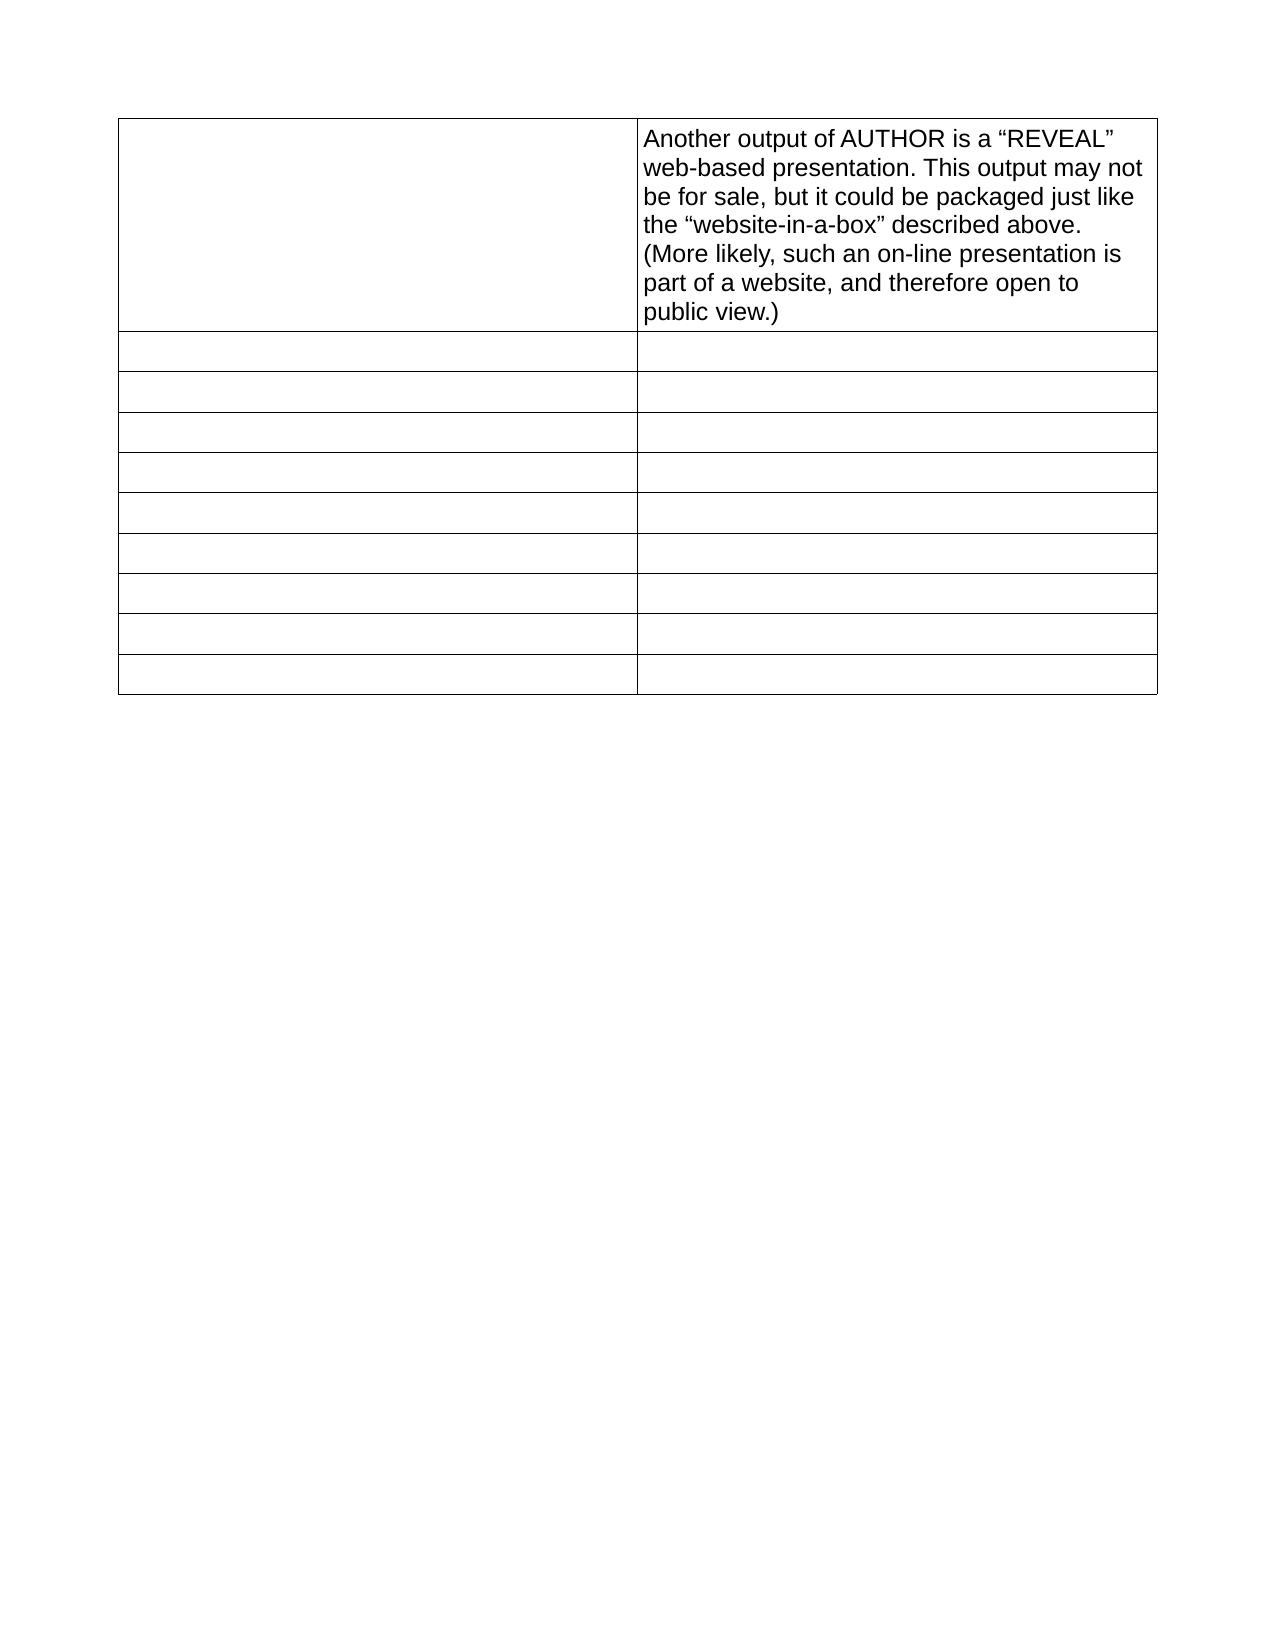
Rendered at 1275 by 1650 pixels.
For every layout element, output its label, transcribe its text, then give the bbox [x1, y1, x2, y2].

table_cell [638, 372, 1157, 412]
table_cell Another output of AUTHOR is a “REVEAL” web-based presentation. This output may not be for sale, but it could be packaged just like the “website-in-a-box” described above. (More likely, such an on-line presentation is part of a website, and therefore open to public view.) [638, 119, 1157, 331]
table_cell [638, 655, 1157, 694]
table_cell [119, 453, 637, 492]
table_cell [638, 332, 1157, 371]
table_cell [119, 534, 637, 573]
table_cell [119, 574, 637, 613]
table_cell [638, 534, 1157, 573]
table_cell [119, 655, 637, 694]
table_cell [119, 413, 637, 452]
table_cell [119, 493, 637, 532]
table_cell [119, 614, 637, 653]
table_cell [638, 574, 1157, 613]
table_cell [638, 493, 1157, 532]
table_cell [119, 372, 637, 412]
table_cell [119, 119, 637, 331]
table_cell [638, 453, 1157, 492]
table_cell [638, 413, 1157, 452]
table_cell [119, 332, 637, 371]
table_cell [638, 614, 1157, 653]
